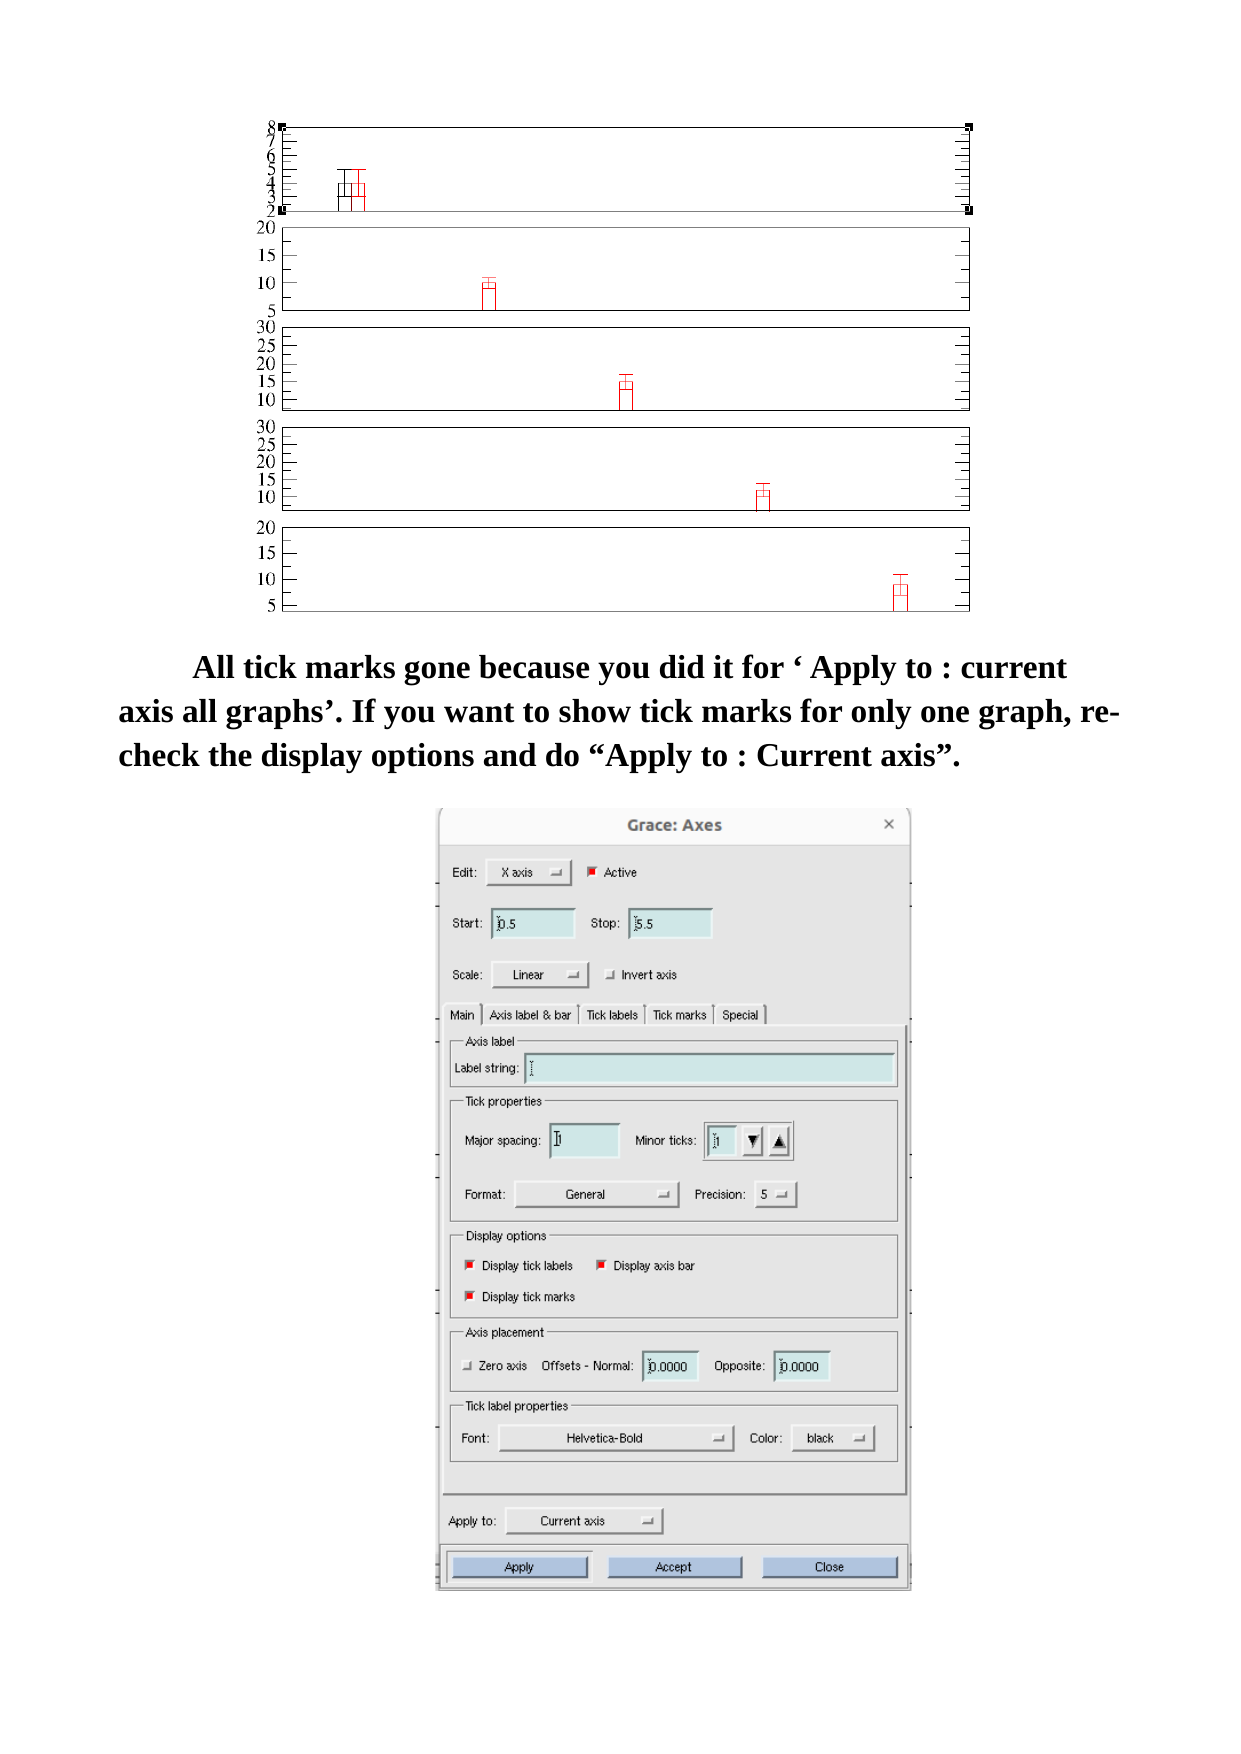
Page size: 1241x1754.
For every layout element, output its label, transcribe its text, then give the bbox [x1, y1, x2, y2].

picture [435, 808, 912, 1591]
text All tick marks gone because you did it for ‘ Apply to : current axis all graphs’. If you want to show tick marks for only one graph, re-check the display options and do “Apply to : Current axis”. [118, 118, 1122, 773]
picture [253, 118, 988, 628]
